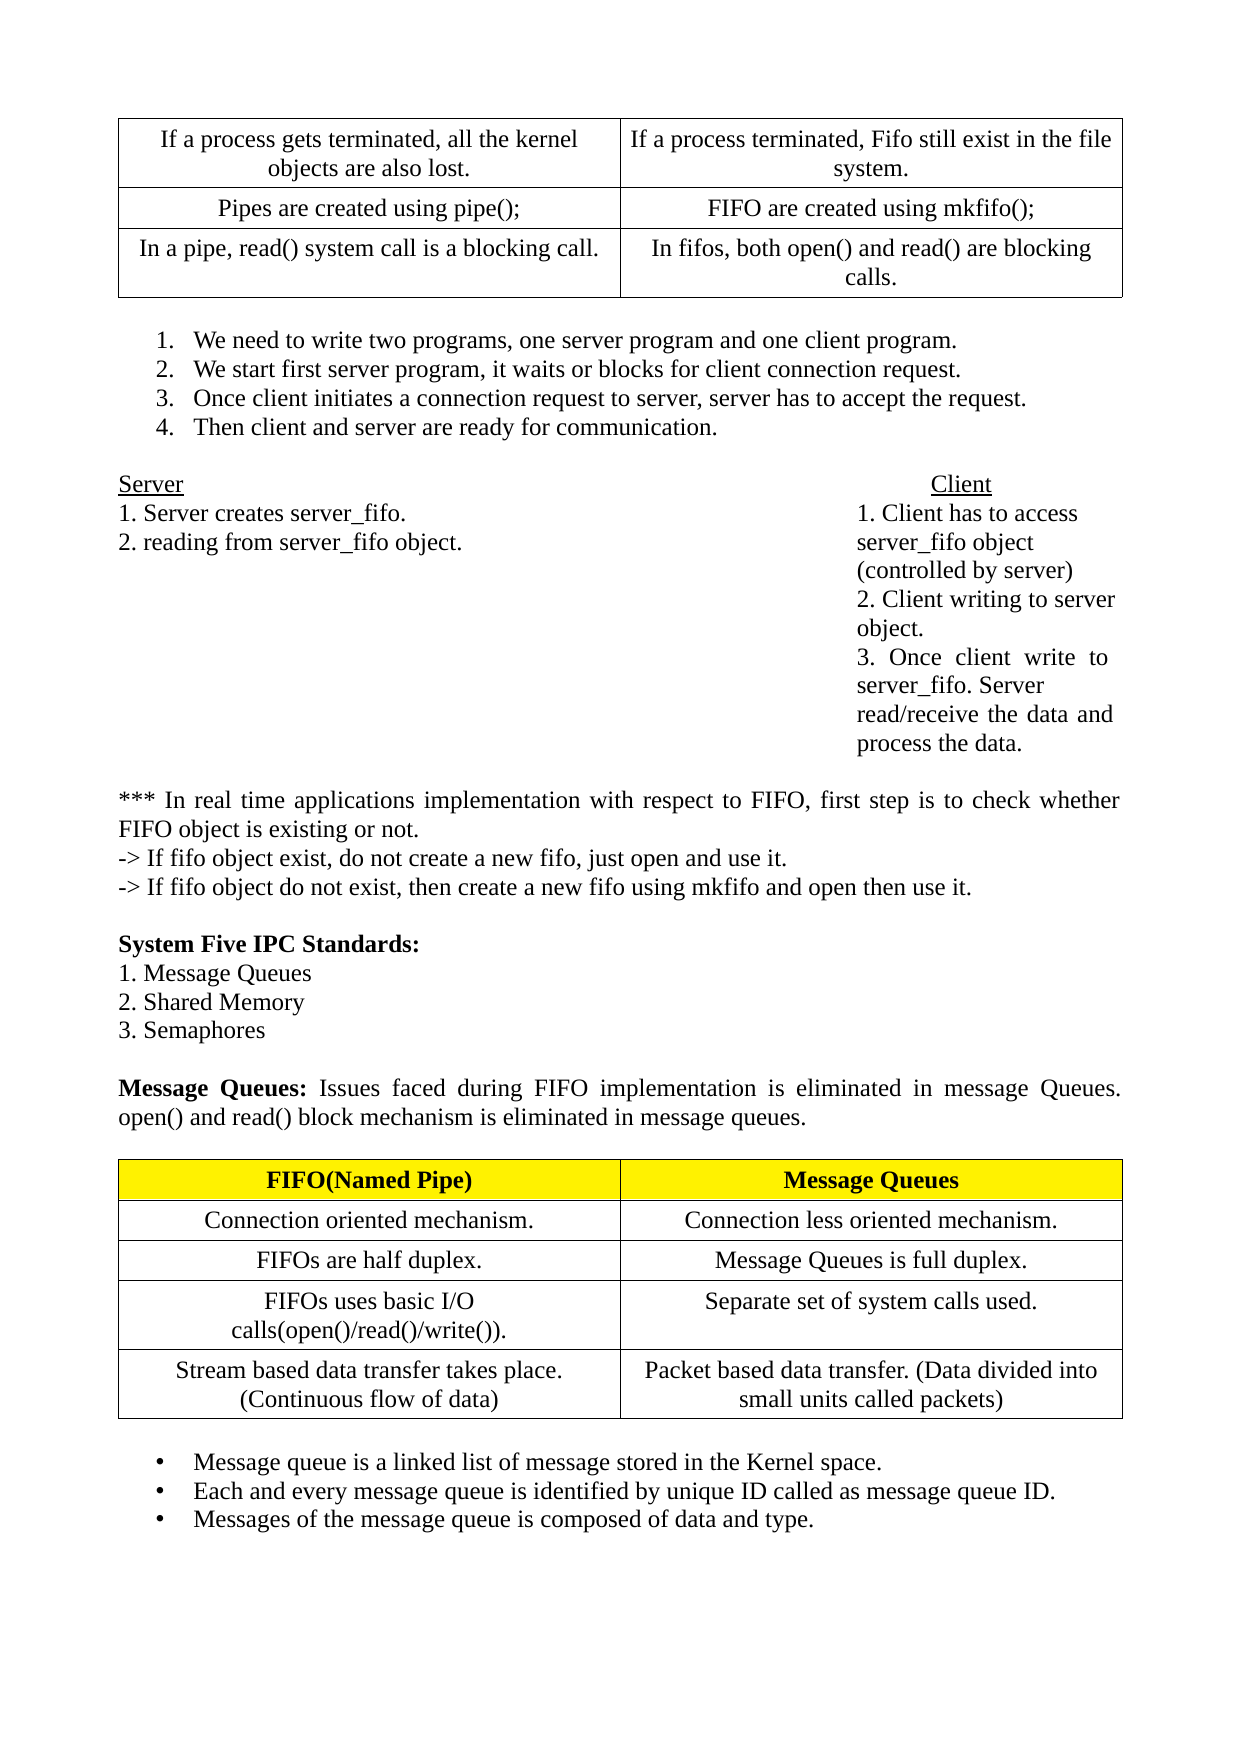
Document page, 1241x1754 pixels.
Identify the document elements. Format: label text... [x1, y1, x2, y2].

list Messages of the message queue is composed of data and type. [156, 1504, 1122, 1533]
text Server Client [118, 469, 1122, 498]
table_cell FIFOs are half duplex. [119, 1241, 620, 1280]
table_cell Connection less oriented mechanism. [621, 1201, 1122, 1240]
text 2. reading from server_fifo object. server_fifo object (controlled by server) [118, 527, 1122, 584]
list Message queue is a linked list of message stored in the Kernel space. [156, 1447, 1122, 1476]
text 2. Client writing to server object. 3. Once client write to server_fifo. Server read/receive the data and process the data. [118, 584, 1122, 757]
table_cell Message Queues is full duplex. [621, 1241, 1122, 1280]
text -> If fifo object do not exist, then create a new fifo using mkfifo and open then use it. [118, 872, 1122, 900]
table_cell If a process terminated, Fifo still exist in the file system. [621, 119, 1122, 187]
list Each and every message queue is identified by unique ID called as message queue ID. [156, 1476, 1122, 1504]
list Once client initiates a connection request to server, server has to accept the request. [156, 383, 1122, 412]
table_cell Pipes are created using pipe(); [119, 188, 620, 227]
text -> If fifo object exist, do not create a new fifo, just open and use it. [118, 843, 1122, 872]
text Message Queues: Issues faced during FIFO implementation is eliminated in message Queues. open() and read() block mechanism is eliminated in message queues. [118, 1073, 1122, 1130]
text *** In real time applications implementation with respect to FIFO, first step is to check whether FIFO object is existing or not. [118, 785, 1122, 843]
table_cell If a process gets terminated, all the kernel objects are also lost. [119, 119, 620, 187]
table_cell In fifos, both open() and read() are blocking calls. [621, 229, 1122, 297]
text 1. Message Queues [118, 958, 1122, 987]
table_header Message Queues [621, 1160, 1122, 1199]
table_cell FIFOs uses basic I/O calls(open()/read()/write()). [119, 1281, 620, 1349]
table_cell Separate set of system calls used. [621, 1281, 1122, 1349]
text 2. Shared Memory [118, 987, 1122, 1015]
table_cell Connection oriented mechanism. [119, 1201, 620, 1240]
list Then client and server are ready for communication. [156, 412, 1122, 440]
list We need to write two programs, one server program and one client program. [156, 325, 1122, 354]
table_header FIFO(Named Pipe) [119, 1160, 620, 1199]
text 1. Server creates server_fifo. 1. Client has to access [118, 498, 1122, 527]
table_cell Packet based data transfer. (Data divided into small units called packets) [621, 1350, 1122, 1418]
text 3. Semaphores [118, 1015, 1122, 1044]
table_cell FIFO are created using mkfifo(); [621, 188, 1122, 227]
text System Five IPC Standards: [118, 929, 1122, 958]
list We start first server program, it waits or blocks for client connection request. [156, 354, 1122, 383]
table_cell In a pipe, read() system call is a blocking call. [119, 229, 620, 297]
table_cell Stream based data transfer takes place.(Continuous flow of data) [119, 1350, 620, 1418]
